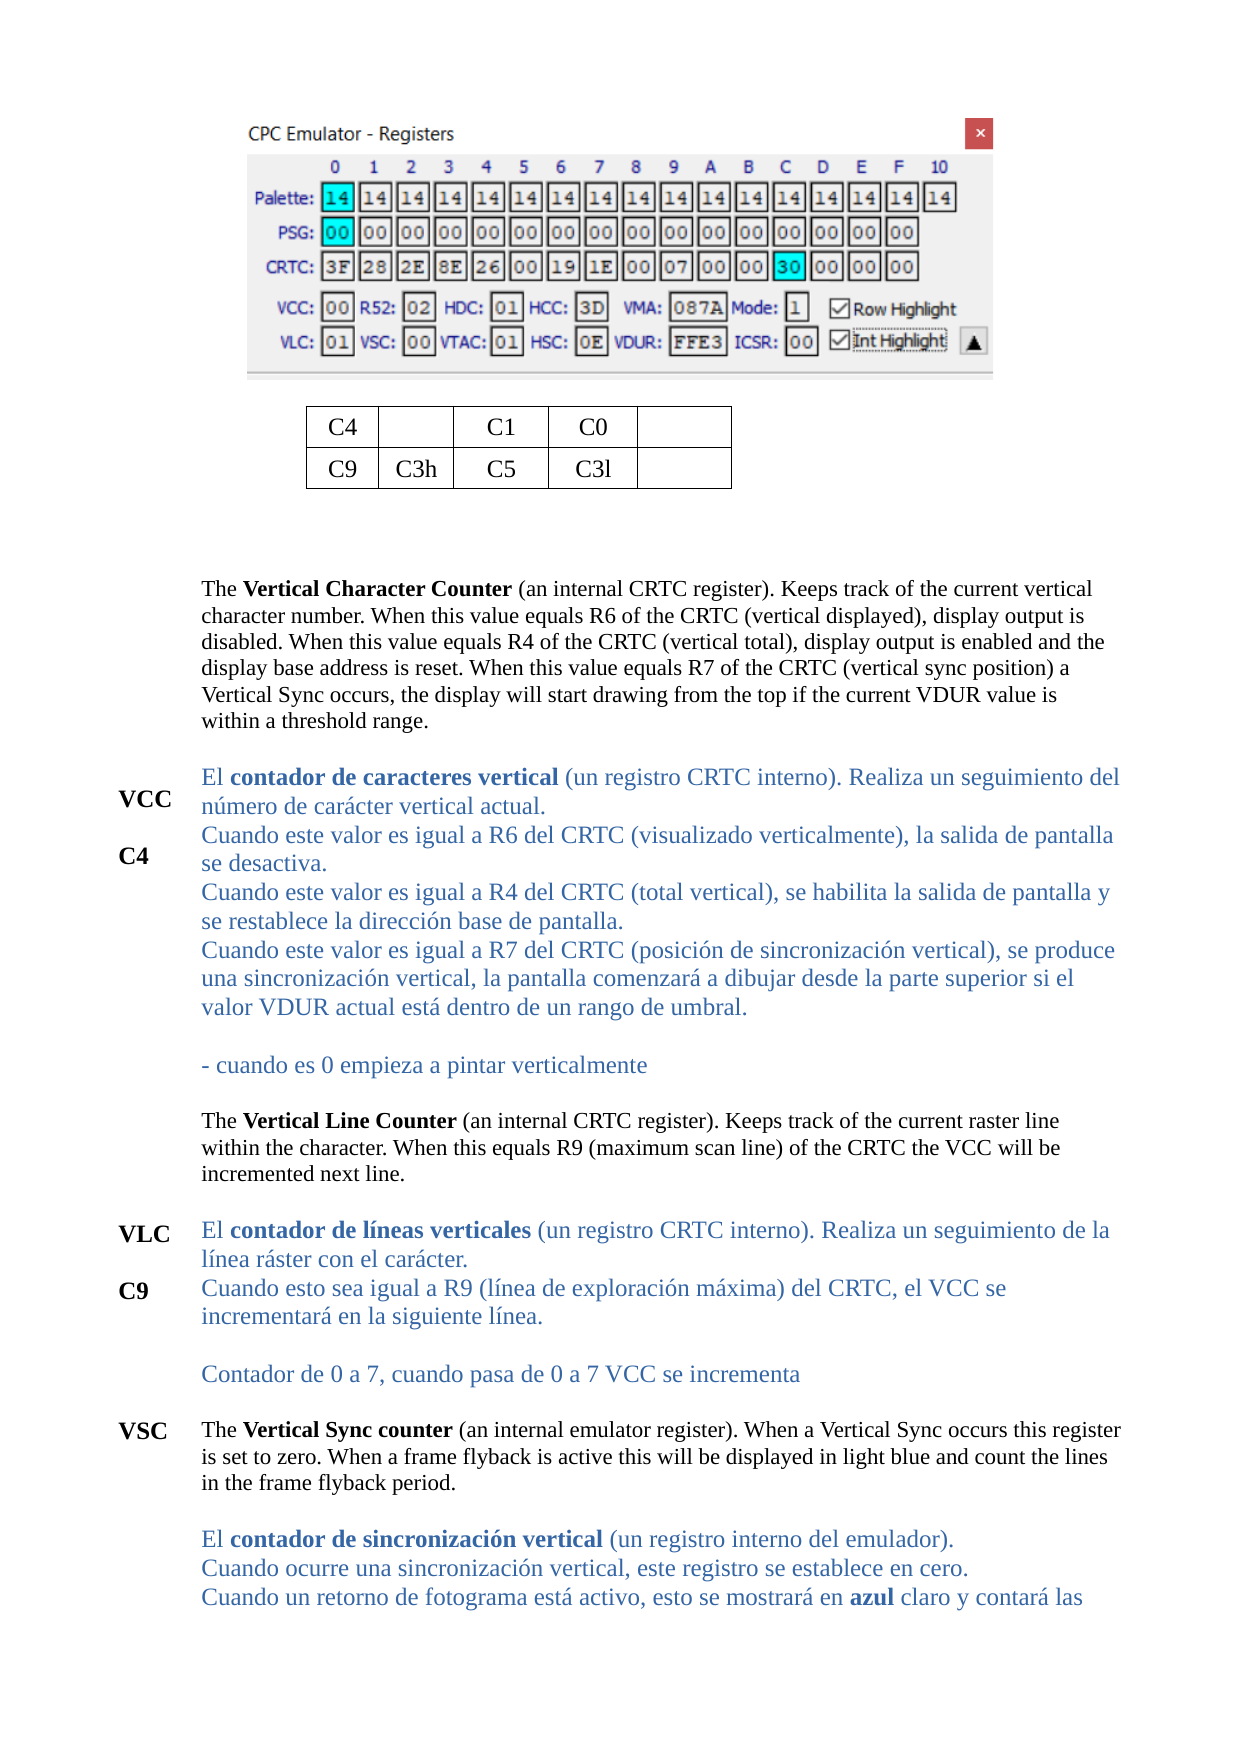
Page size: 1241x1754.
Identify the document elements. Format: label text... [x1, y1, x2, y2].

table_header C4 [307, 407, 378, 447]
table_cell The Vertical Line Counter (an internal CRTC register). Keeps track of the current raster line within the character. When this equals R9 (maximum scan line) of the CRTC the VCC will be incremented next line. El contador de líneas verticales (un registro CRTC interno). Realiza un seguimiento de la línea ráster con el carácter. Cuando esto sea igual a R9 (línea de exploración máxima) del CRTC, el VCC se incrementará en la siguiente línea. Contador de 0 a 7, cuando pasa de 0 a 7 VCC se incrementa [201, 1107, 1122, 1416]
table_cell C3h [379, 448, 453, 488]
table_header The Vertical Character Counter (an internal CRTC register). Keeps track of the current vertical character number. When this value equals R6 of the CRTC (vertical displayed), display output is disabled. When this value equals R4 of the CRTC (vertical total), display output is enabled and the display base address is reset. When this value equals R7 of the CRTC (vertical sync position) a Vertical Sync occurs, the display will start drawing from the top if the current VDUR value is within a threshold range. El contador de caracteres vertical (un registro CRTC interno). Realiza un seguimiento del número de carácter vertical actual. Cuando este valor es igual a R6 del CRTC (visualizado verticalmente), la salida de pantalla se desactiva. Cuando este valor es igual a R4 del CRTC (total vertical), se habilita la salida de pantalla y se restablece la dirección base de pantalla. Cuando este valor es igual a R7 del CRTC (posición de sincronización vertical), se produce una sincronización vertical, la pantalla comenzará a dibujar desde la parte superior si el valor VDUR actual está dentro de un rango de umbral. - cuando es 0 empieza a pintar verticalmente [201, 575, 1122, 1107]
table_cell C3l [549, 448, 637, 488]
table_cell [638, 448, 731, 488]
table_cell C5 [454, 448, 548, 488]
table_header C1 [454, 407, 548, 447]
table_cell The Vertical Sync counter (an internal emulator register). When a Vertical Sync occurs this register is set to zero. When a frame flyback is active this will be displayed in light blue and count the lines in the frame flyback period. El contador de sincronización vertical (un registro interno del emulador). Cuando ocurre una sincronización vertical, este registro se establece en cero. Cuando un retorno de fotograma está activo, esto se mostrará en azul claro y contará las [201, 1416, 1122, 1610]
table_cell VSC [118, 1416, 201, 1610]
picture [247, 118, 994, 380]
table_header [379, 407, 453, 447]
table_header C0 [549, 407, 637, 447]
table_cell C9 [307, 448, 378, 488]
table_header [638, 407, 731, 447]
table_header VCC C4 [118, 575, 201, 1107]
table_cell VLC C9 [118, 1107, 201, 1416]
